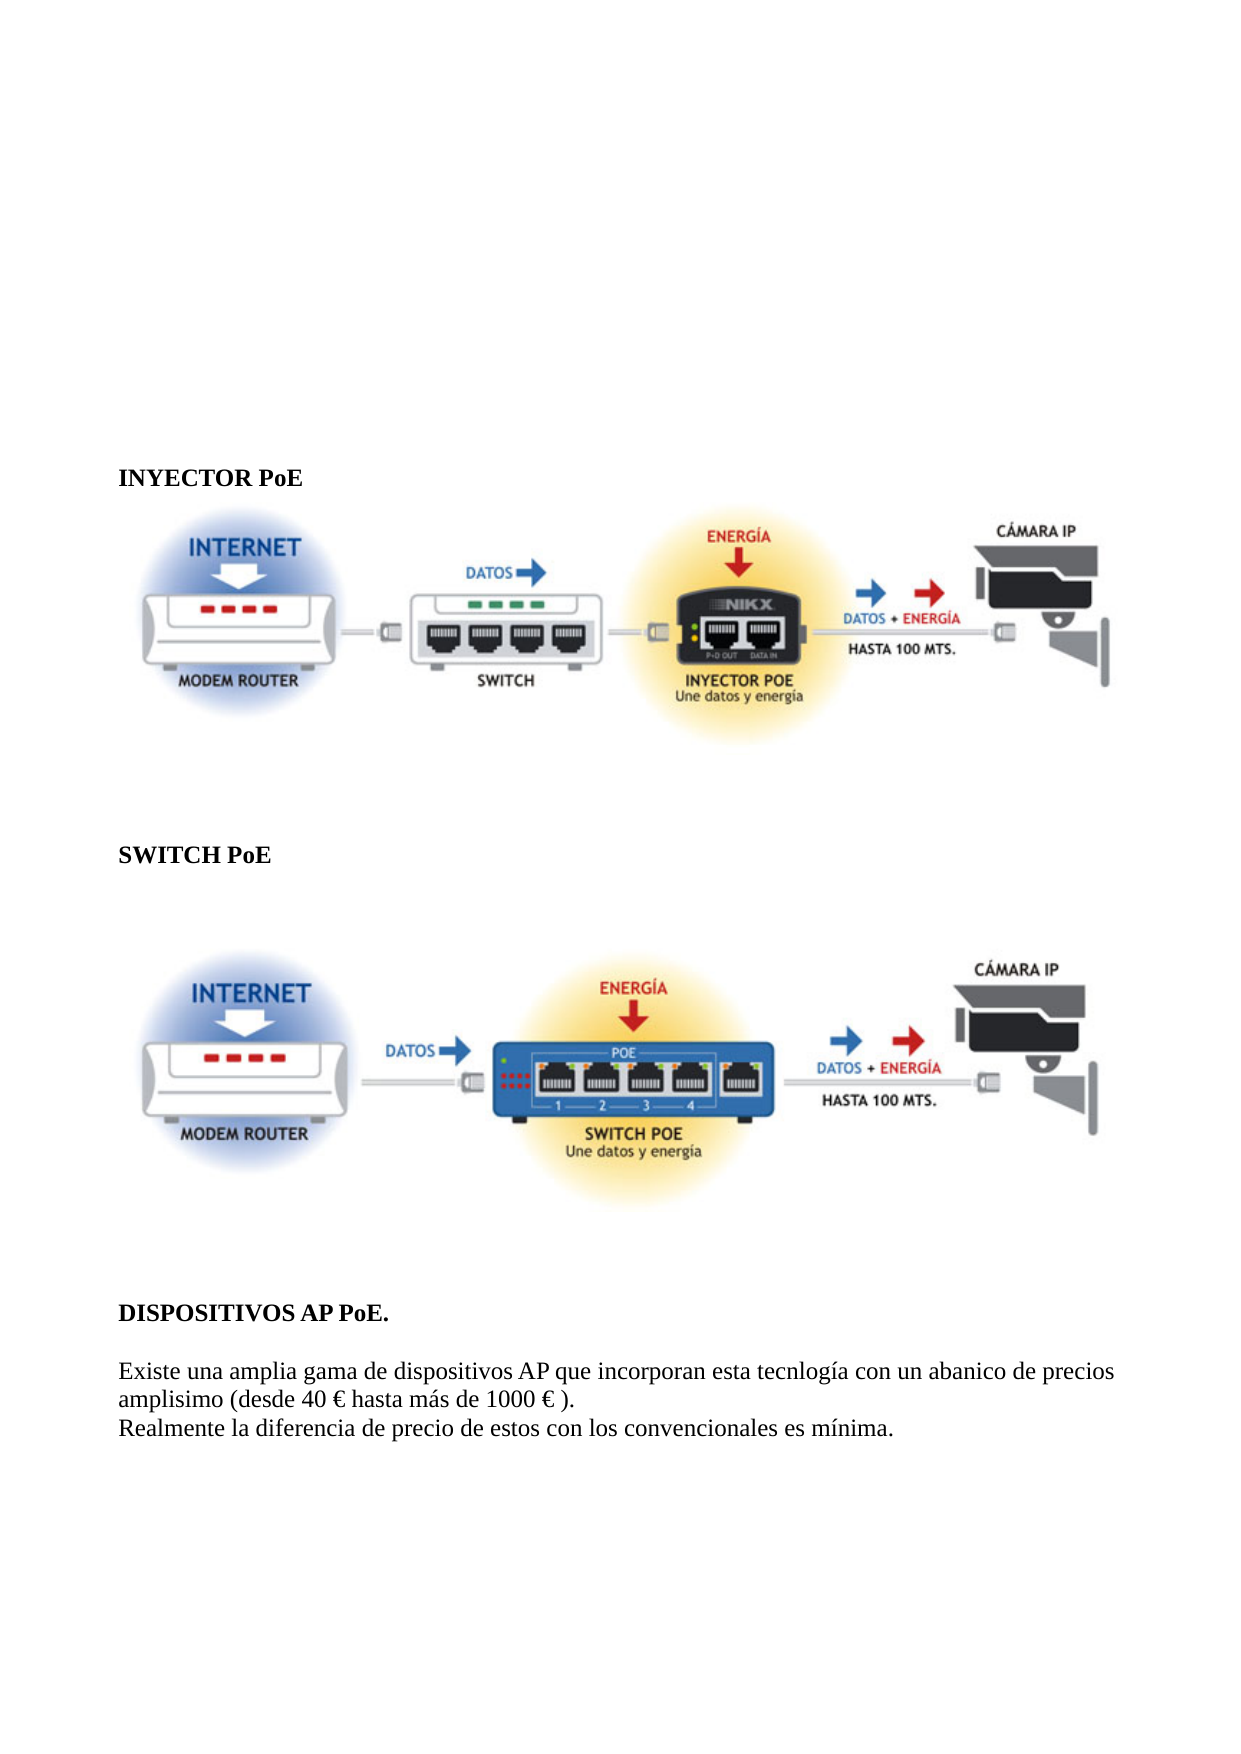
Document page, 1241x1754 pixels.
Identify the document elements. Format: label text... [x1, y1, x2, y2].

picture [118, 926, 1123, 1212]
picture [118, 491, 1123, 755]
text Existe una amplia gama de dispositivos AP que incorporan esta tecnlogía con un abanico de precios amplisimo (desde 40 € hasta más de 1000 € ). [118, 1356, 1122, 1413]
text Realmente la diferencia de precio de estos con los convencionales es mínima. [118, 1413, 1122, 1442]
text SWITCH PoE [118, 841, 1122, 869]
text INYECTOR PoE [118, 463, 1122, 491]
text DISPOSITIVOS AP PoE. [118, 1298, 1122, 1327]
